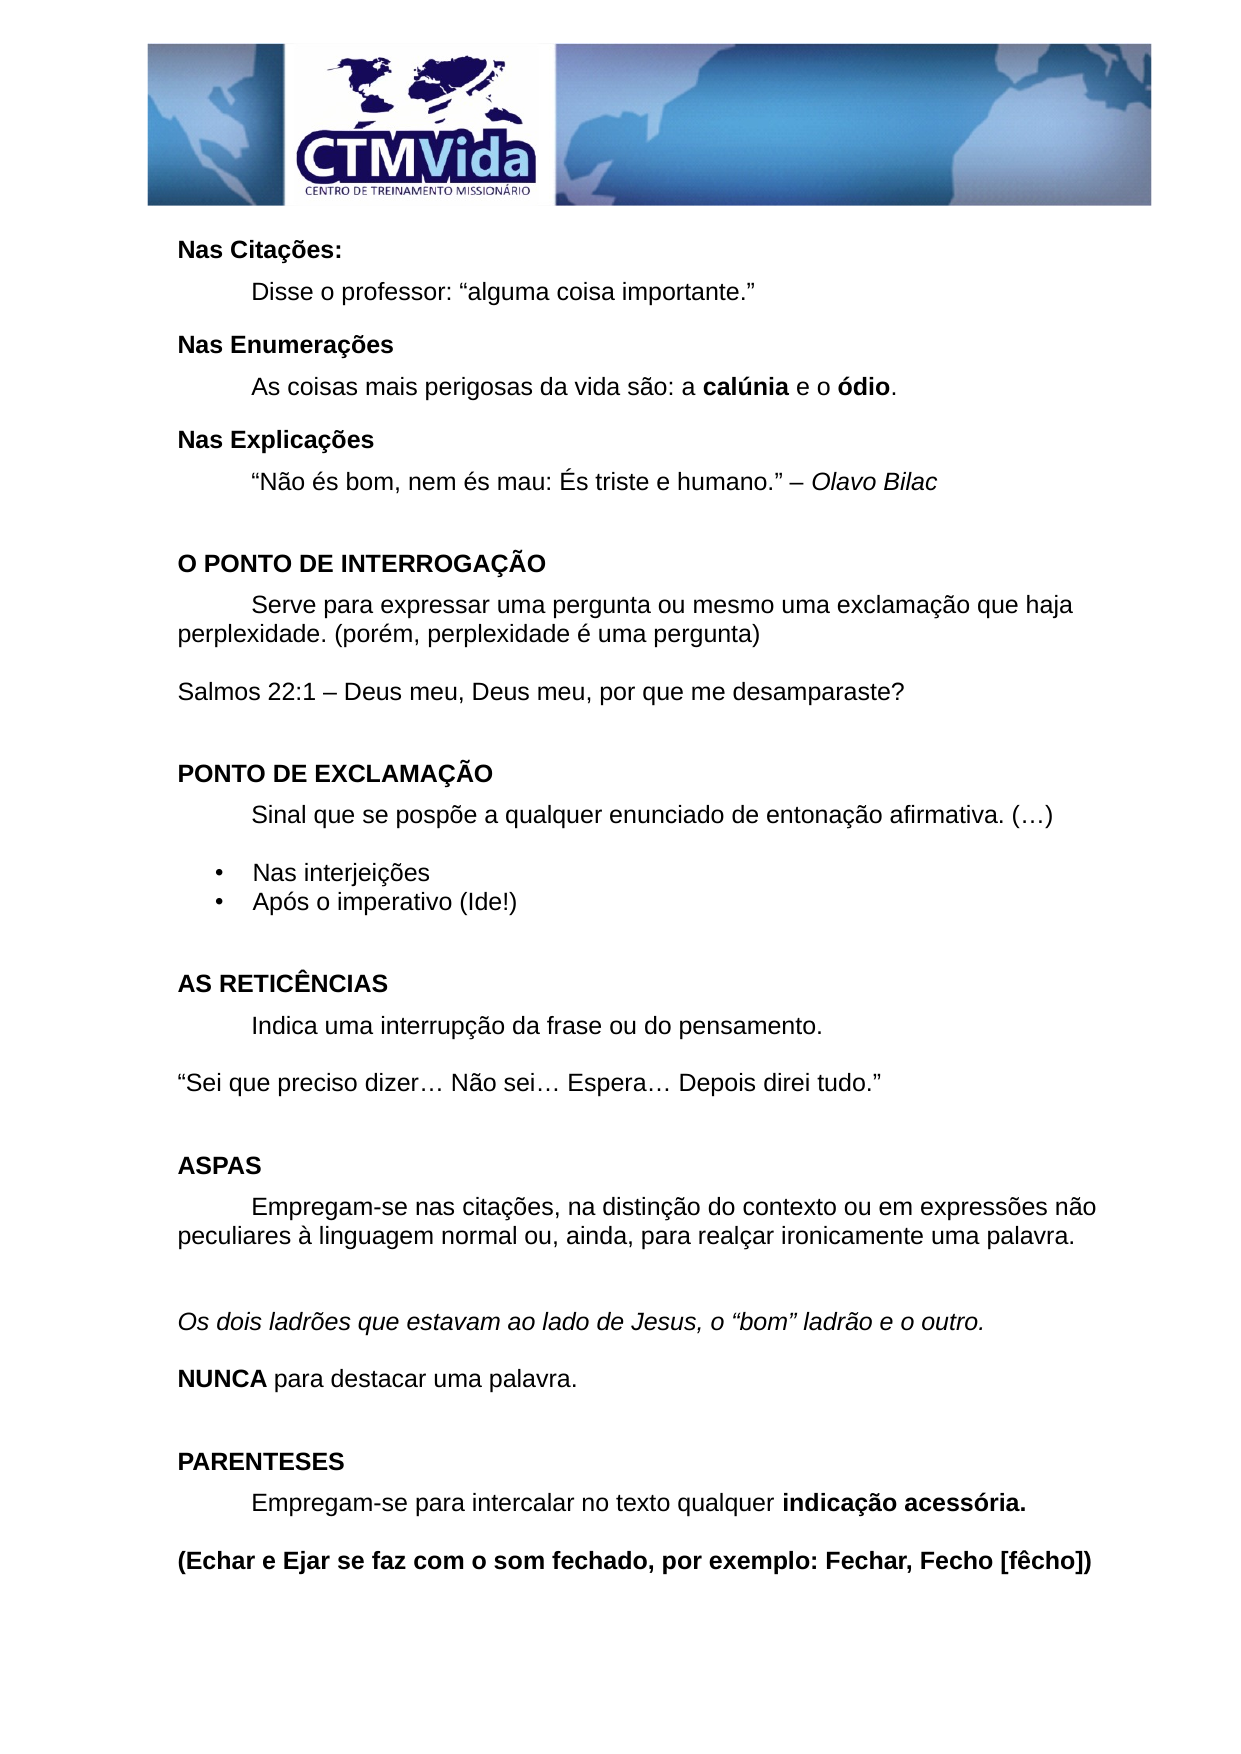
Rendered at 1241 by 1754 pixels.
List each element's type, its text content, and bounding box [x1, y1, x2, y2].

text “Sei que preciso dizer… Não sei… Espera… Depois direi tudo.” [177, 1068, 1122, 1097]
text As coisas mais perigosas da vida são: a calúnia e o ódio. [177, 372, 1122, 400]
text NUNCA para destacar uma palavra. [177, 1364, 1122, 1393]
text Sinal que se pospõe a qualquer enunciado de entonação afirmativa. (…) [177, 800, 1122, 829]
text Os dois ladrões que estavam ao lado de Jesus, o “bom” ladrão e o outro. [177, 1307, 1122, 1336]
list Nas interjeições [215, 858, 1122, 887]
text Disse o professor: “alguma coisa importante.” [177, 277, 1122, 305]
subtitle Nas explicações [177, 425, 1122, 454]
picture [147, 43, 1152, 206]
subtitle Aspas [177, 1151, 1122, 1179]
subtitle Ponto de exclamação [177, 759, 1122, 788]
subtitle Nas citações: [177, 235, 1122, 264]
text (Echar e Ejar se faz com o som fechado, por exemplo: Fechar, Fecho [fêcho]) [177, 1546, 1122, 1574]
text “Não és bom, nem és mau: És triste e humano.” – Olavo Bilac [177, 467, 1122, 495]
text Serve para expressar uma pergunta ou mesmo uma exclamação que haja perplexidade. (porém, perplexidade é uma pergunta) [177, 590, 1122, 648]
text Indica uma interrupção da frase ou do pensamento. [177, 1011, 1122, 1039]
subtitle As Reticências [177, 969, 1122, 998]
subtitle Parenteses [177, 1447, 1122, 1476]
text Salmos 22:1 – Deus meu, Deus meu, por que me desamparaste? [177, 677, 1122, 705]
subtitle Nas enumerações [177, 330, 1122, 359]
text Empregam-se para intercalar no texto qualquer indicação acessória. [177, 1488, 1122, 1517]
subtitle O Ponto de interrogação [177, 549, 1122, 578]
text Empregam-se nas citações, na distinção do contexto ou em expressões não peculiares à linguagem normal ou, ainda, para realçar ironicamente uma palavra. [177, 1192, 1122, 1249]
list Após o imperativo (Ide!) [215, 887, 1122, 916]
